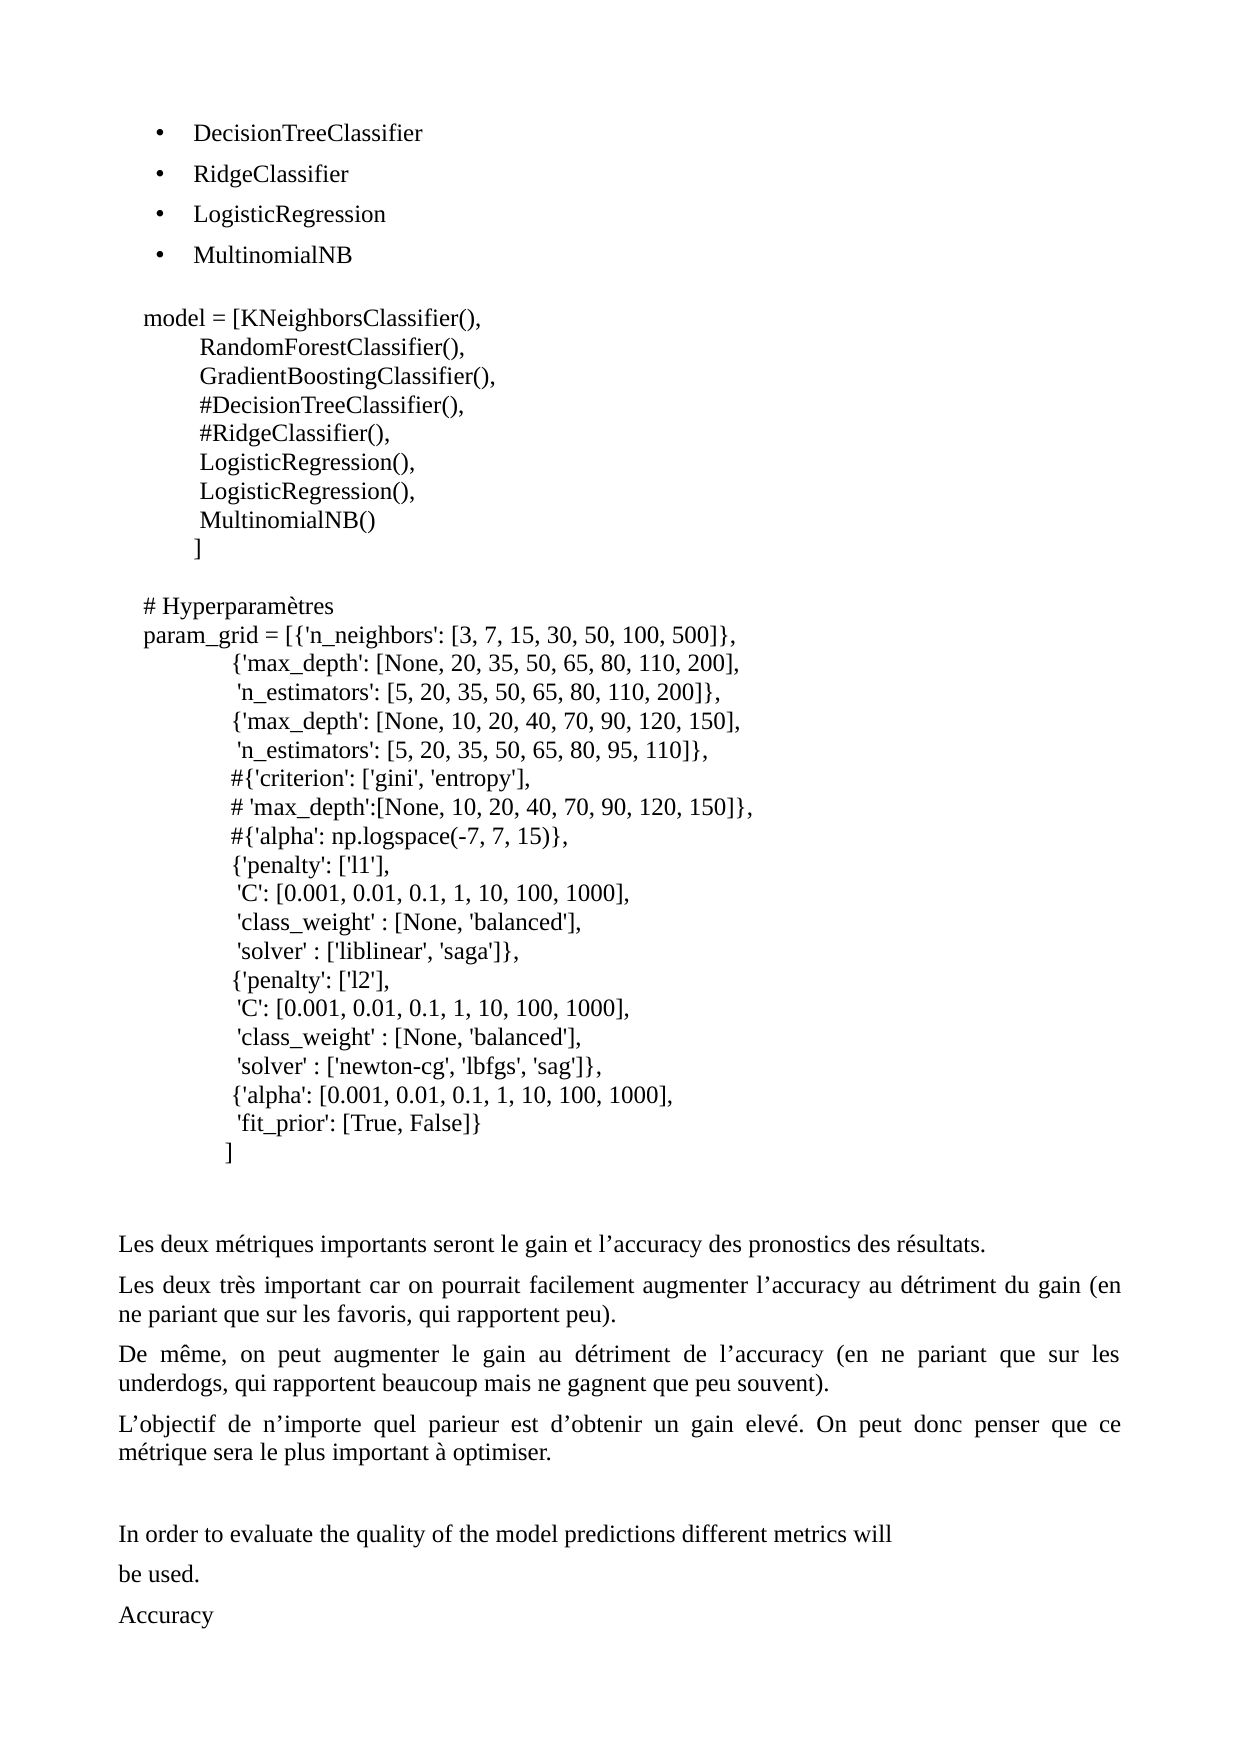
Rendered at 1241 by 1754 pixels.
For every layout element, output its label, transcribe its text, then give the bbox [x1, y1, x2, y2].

list DecisionTreeClassifier [156, 118, 1122, 147]
text model = [KNeighborsClassifier(), [118, 303, 1122, 332]
text 'C': [0.001, 0.01, 0.1, 1, 10, 100, 1000], [118, 878, 1122, 907]
text RandomForestClassifier(), [118, 332, 1122, 361]
text #{'criterion': ['gini', 'entropy'], [118, 763, 1122, 792]
text Les deux très important car on pourrait facilement augmenter l’accuracy au détriment du gain (en ne pariant que sur les favoris, qui rapportent peu). [118, 1270, 1122, 1327]
text 'n_estimators': [5, 20, 35, 50, 65, 80, 110, 200]}, [118, 677, 1122, 706]
list LogisticRegression [156, 199, 1122, 228]
text 'n_estimators': [5, 20, 35, 50, 65, 80, 95, 110]}, [118, 735, 1122, 763]
text #{'alpha': np.logspace(-7, 7, 15)}, [118, 821, 1122, 850]
list MultinomialNB [156, 240, 1122, 269]
text 'fit_prior': [True, False]} [118, 1108, 1122, 1137]
text 'solver' : ['liblinear', 'saga']}, [118, 936, 1122, 965]
text 'class_weight' : [None, 'balanced'], [118, 1022, 1122, 1051]
text #DecisionTreeClassifier(), [118, 390, 1122, 418]
text {'alpha': [0.001, 0.01, 0.1, 1, 10, 100, 1000], [118, 1080, 1122, 1108]
list RidgeClassifier [156, 159, 1122, 187]
text 'class_weight' : [None, 'balanced'], [118, 907, 1122, 936]
text De même, on peut augmenter le gain au détriment de l’accuracy (en ne pariant que sur les underdogs, qui rapportent beaucoup mais ne gagnent que peu souvent). [118, 1339, 1122, 1397]
text {'penalty': ['l1'], [118, 850, 1122, 878]
text MultinomialNB() [118, 505, 1122, 533]
text ] [118, 533, 1122, 562]
text L’objectif de n’importe quel parieur est d’obtenir un gain elevé. On peut donc penser que ce métrique sera le plus important à optimiser. [118, 1409, 1122, 1466]
text GradientBoostingClassifier(), [118, 361, 1122, 390]
text ] [118, 1137, 1122, 1166]
text {'max_depth': [None, 10, 20, 40, 70, 90, 120, 150], [118, 706, 1122, 735]
text {'penalty': ['l2'], [118, 965, 1122, 993]
text param_grid = [{'n_neighbors': [3, 7, 15, 30, 50, 100, 500]}, [118, 620, 1122, 648]
text 'solver' : ['newton-cg', 'lbfgs', 'sag']}, [118, 1051, 1122, 1080]
text LogisticRegression(), [118, 476, 1122, 505]
text Les deux métriques importants seront le gain et l’accuracy des pronostics des résultats. [118, 1229, 1122, 1258]
text Accuracy [118, 1600, 1122, 1629]
text # 'max_depth':[None, 10, 20, 40, 70, 90, 120, 150]}, [118, 792, 1122, 821]
text {'max_depth': [None, 20, 35, 50, 65, 80, 110, 200], [118, 648, 1122, 677]
text In order to evaluate the quality of the model predictions different metrics will [118, 1519, 1122, 1547]
text #RidgeClassifier(), [118, 418, 1122, 447]
text be used. [118, 1559, 1122, 1588]
text LogisticRegression(), [118, 447, 1122, 476]
text # Hyperparamètres [118, 591, 1122, 620]
text 'C': [0.001, 0.01, 0.1, 1, 10, 100, 1000], [118, 993, 1122, 1022]
